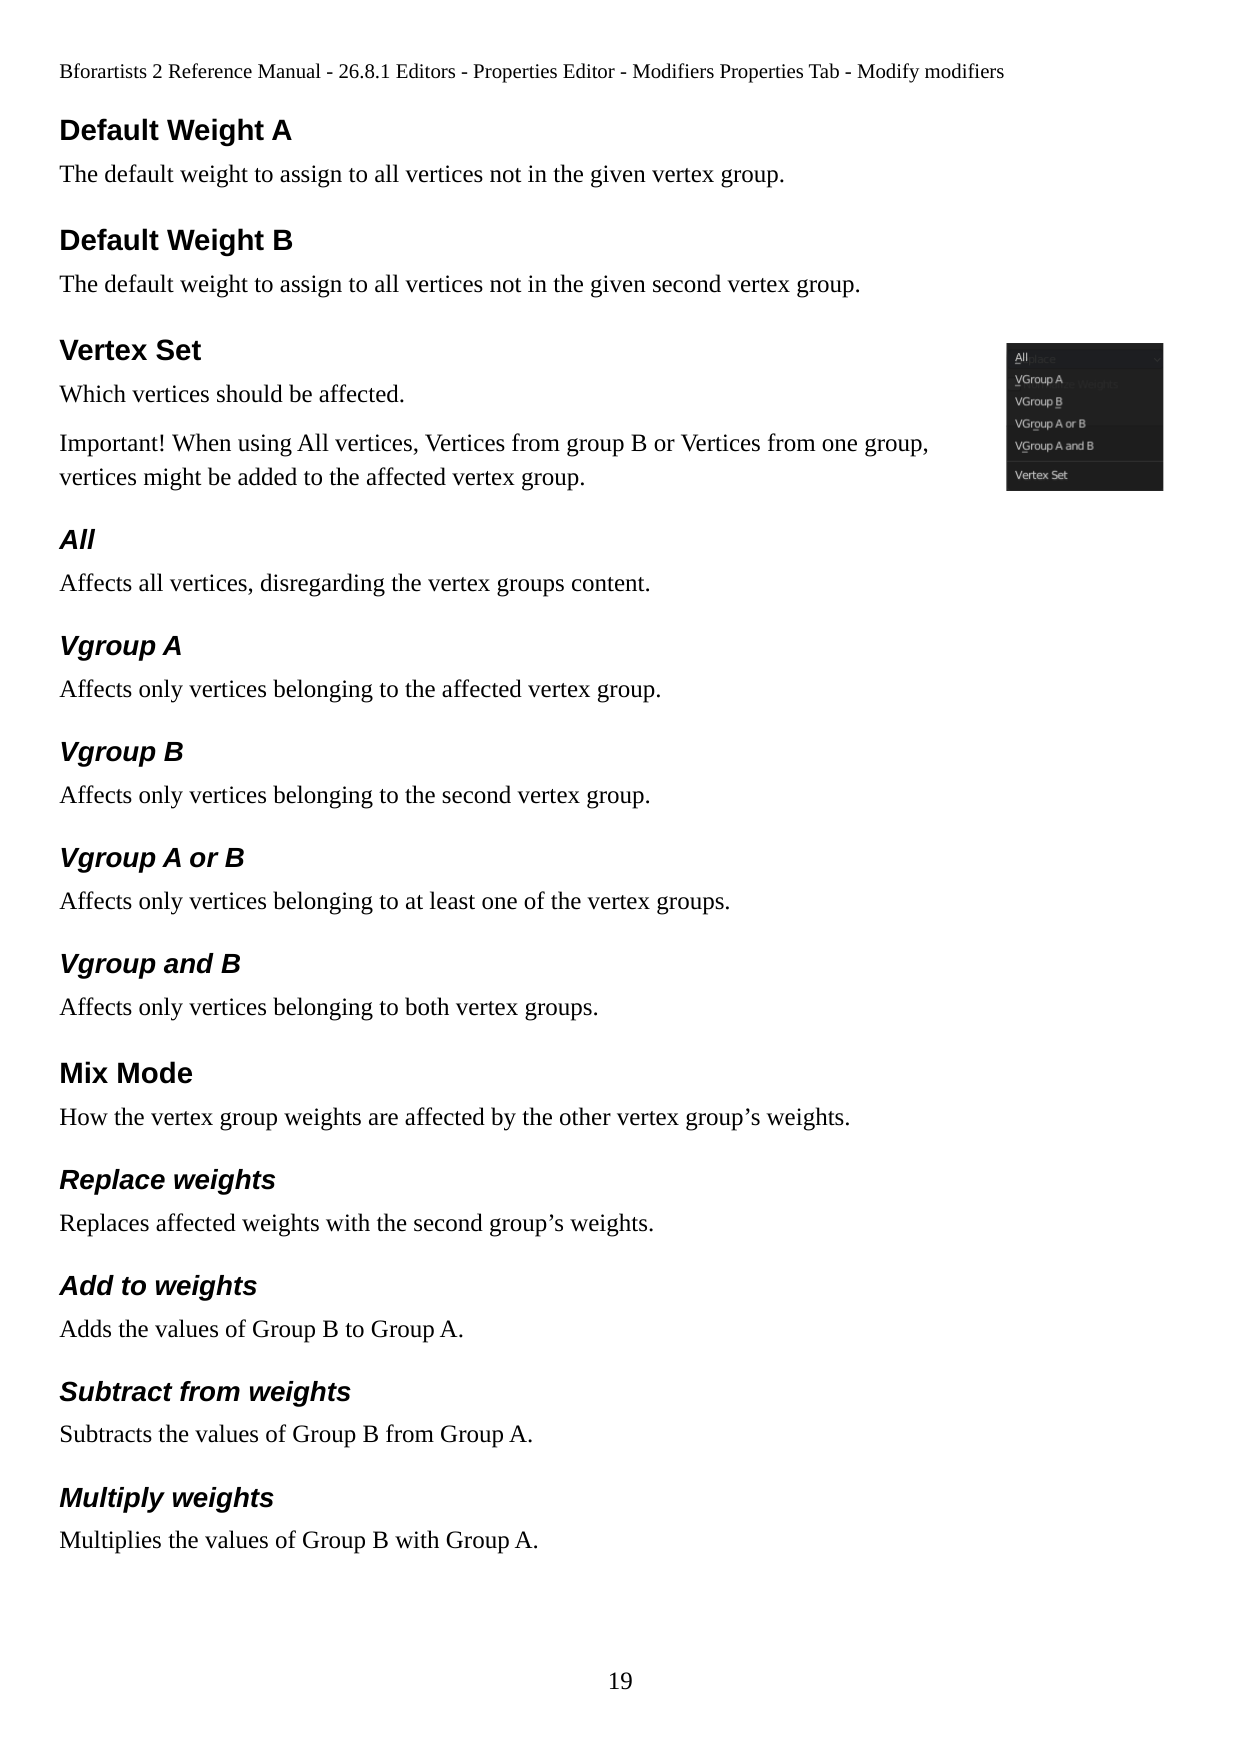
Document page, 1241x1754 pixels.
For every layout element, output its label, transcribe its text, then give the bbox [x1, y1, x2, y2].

subtitle Vertex Set [59, 332, 1181, 366]
text Which vertices should be affected. [59, 379, 1006, 407]
text Important! When using All vertices, Vertices from group B or Vertices from one group, vertices might be added to the affected vertex group. [59, 428, 1006, 491]
subtitle Default Weight B [59, 222, 1181, 256]
text Subtracts the values of Group B from Group A. [59, 1419, 1181, 1448]
text Affects only vertices belonging to at least one of the vertex groups. [59, 886, 1181, 915]
text Affects only vertices belonging to the affected vertex group. [59, 674, 1181, 703]
subtitle Multiply weights [59, 1481, 1181, 1513]
text Multiplies the values of Group B with Group A. [59, 1526, 1181, 1554]
text The default weight to assign to all vertices not in the given second vertex group. [59, 269, 1181, 297]
picture [1006, 343, 1164, 491]
text Affects all vertices, disregarding the vertex groups content. [59, 568, 1181, 597]
text The default weight to assign to all vertices not in the given vertex group. [59, 159, 1181, 188]
subtitle Vgroup B [59, 736, 1181, 767]
text Affects only vertices belonging to the second vertex group. [59, 780, 1181, 809]
subtitle Default Weight A [59, 113, 1181, 146]
subtitle Replace weights [59, 1163, 1181, 1195]
text Replaces affected weights with the second group’s weights. [59, 1208, 1181, 1236]
subtitle Vgroup A [59, 630, 1181, 662]
text How the vertex group weights are affected by the other vertex group’s weights. [59, 1102, 1181, 1131]
text Affects only vertices belonging to both vertex groups. [59, 992, 1181, 1021]
subtitle Mix Mode [59, 1056, 1181, 1089]
subtitle Vgroup A or B [59, 842, 1181, 873]
subtitle Subtract from weights [59, 1375, 1181, 1407]
subtitle Add to weights [59, 1269, 1181, 1301]
subtitle All [59, 524, 1181, 556]
text Adds the values of Group B to Group A. [59, 1314, 1181, 1342]
subtitle Vgroup and B [59, 947, 1181, 979]
